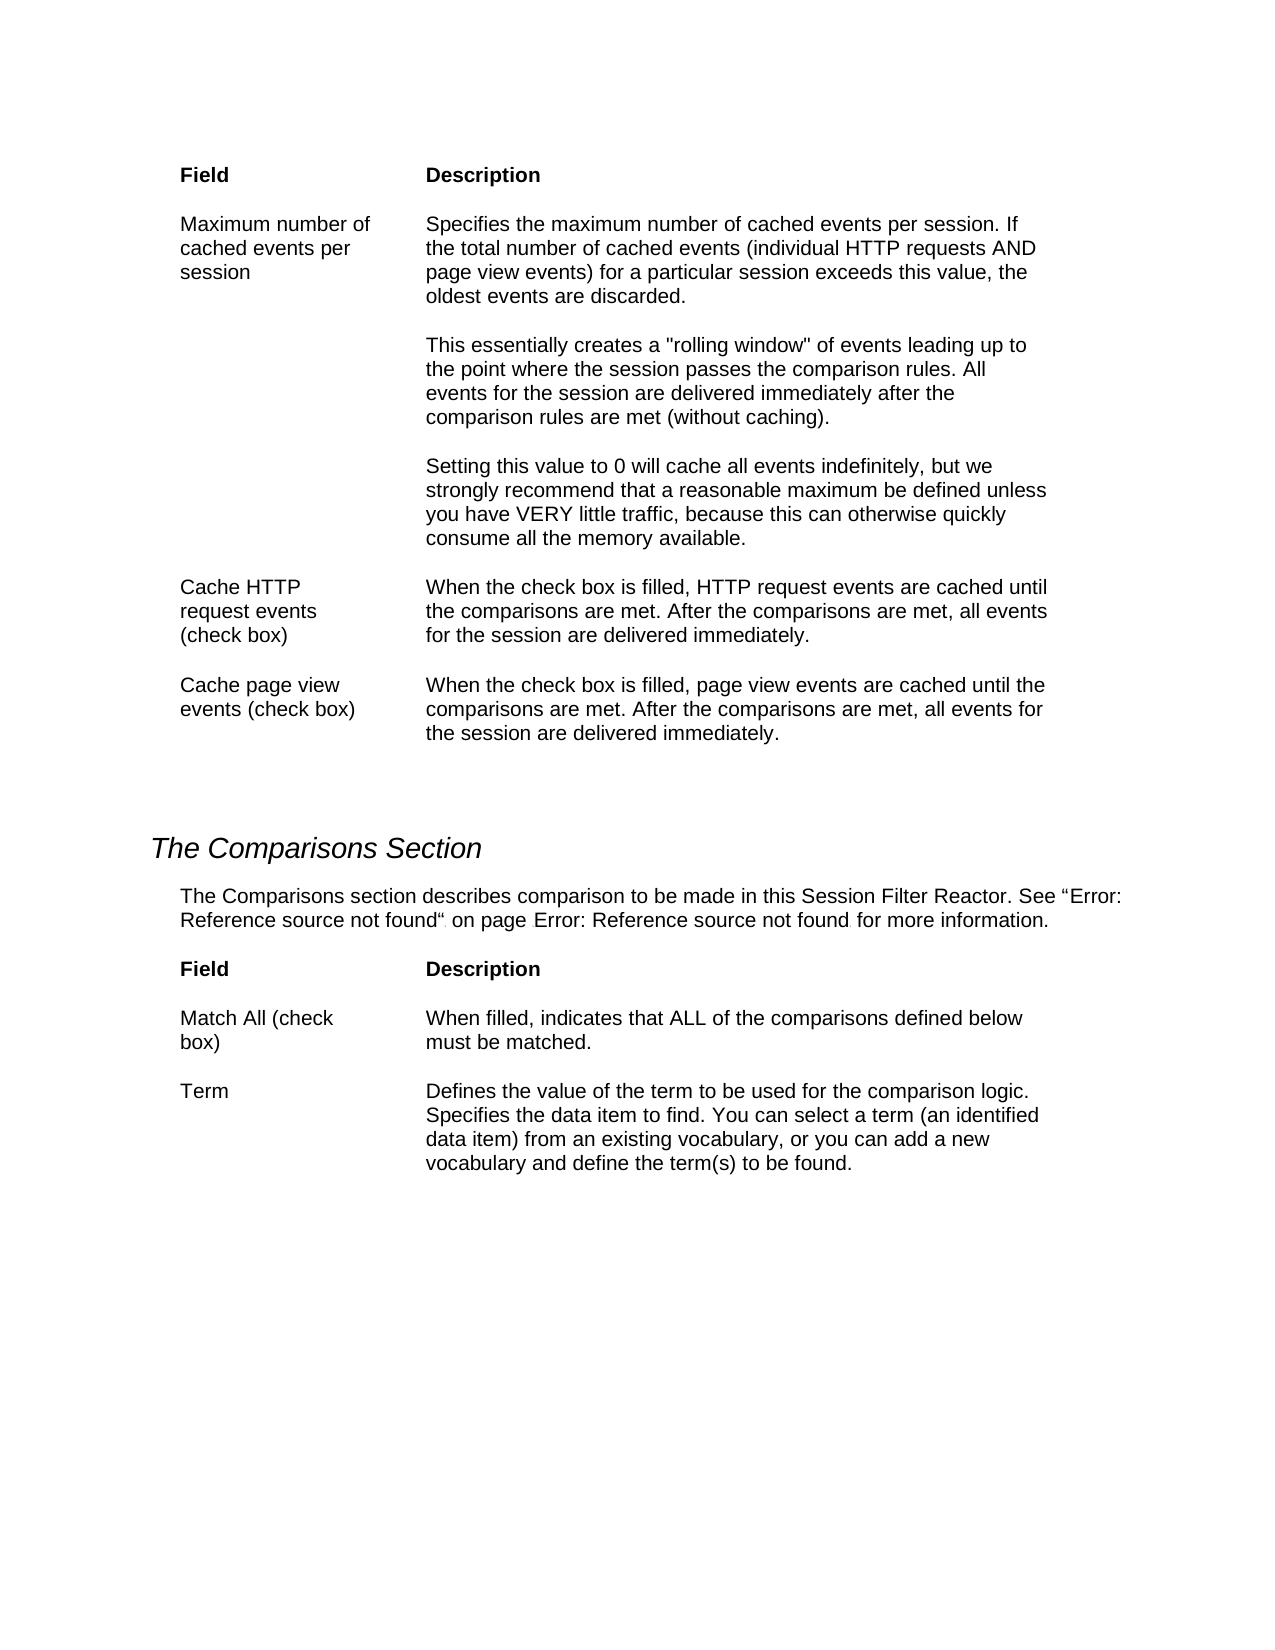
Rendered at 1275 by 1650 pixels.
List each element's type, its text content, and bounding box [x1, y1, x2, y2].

table_header Field [139, 150, 384, 199]
table_cell Defines the value of the term to be used for the comparison logic. Specifies the data item to find. You can select a term (an identified data item) from an existing vocabulary, or you can add a new vocabulary and define the term(s) to be found. [384, 1066, 1061, 1188]
text The Comparisons section describes comparison to be made in this Session Filter Reactor. See “Error: Reference source not found“X on page XError: Reference source not foundX for more information. [180, 883, 1125, 932]
table_header Field [139, 944, 384, 993]
table_header Description [384, 150, 1061, 199]
table_cell Cache page view events (check box) [139, 660, 384, 757]
table_cell When filled, indicates that ALL of the comparisons defined below must be matched. [384, 993, 1061, 1066]
table_cell Maximum number of cached events per session [139, 199, 384, 563]
table_cell Term [139, 1066, 384, 1188]
subtitle The Comparisons Section [150, 831, 1125, 865]
table_cell Cache HTTP request events (check box) [139, 563, 384, 660]
table_header Description [384, 944, 1061, 993]
table_cell When the check box is filled, page view events are cached until the comparisons are met. After the comparisons are met, all events for the session are delivered immediately. [384, 660, 1061, 757]
table_cell Specifies the maximum number of cached events per session. If the total number of cached events (individual HTTP requests AND page view events) for a particular session exceeds this value, the oldest events are discarded. This essentially creates a "rolling window" of events leading up to the point where the session passes the comparison rules. All events for the session are delivered immediately after the comparison rules are met (without caching). Setting this value to 0 will cache all events indefinitely, but we strongly recommend that a reasonable maximum be defined unless you have VERY little traffic, because this can otherwise quickly consume all the memory available. [384, 199, 1061, 563]
table_cell Match All (check box) [139, 993, 384, 1066]
table_cell When the check box is filled, HTTP request events are cached until the comparisons are met. After the comparisons are met, all events for the session are delivered immediately. [384, 563, 1061, 660]
